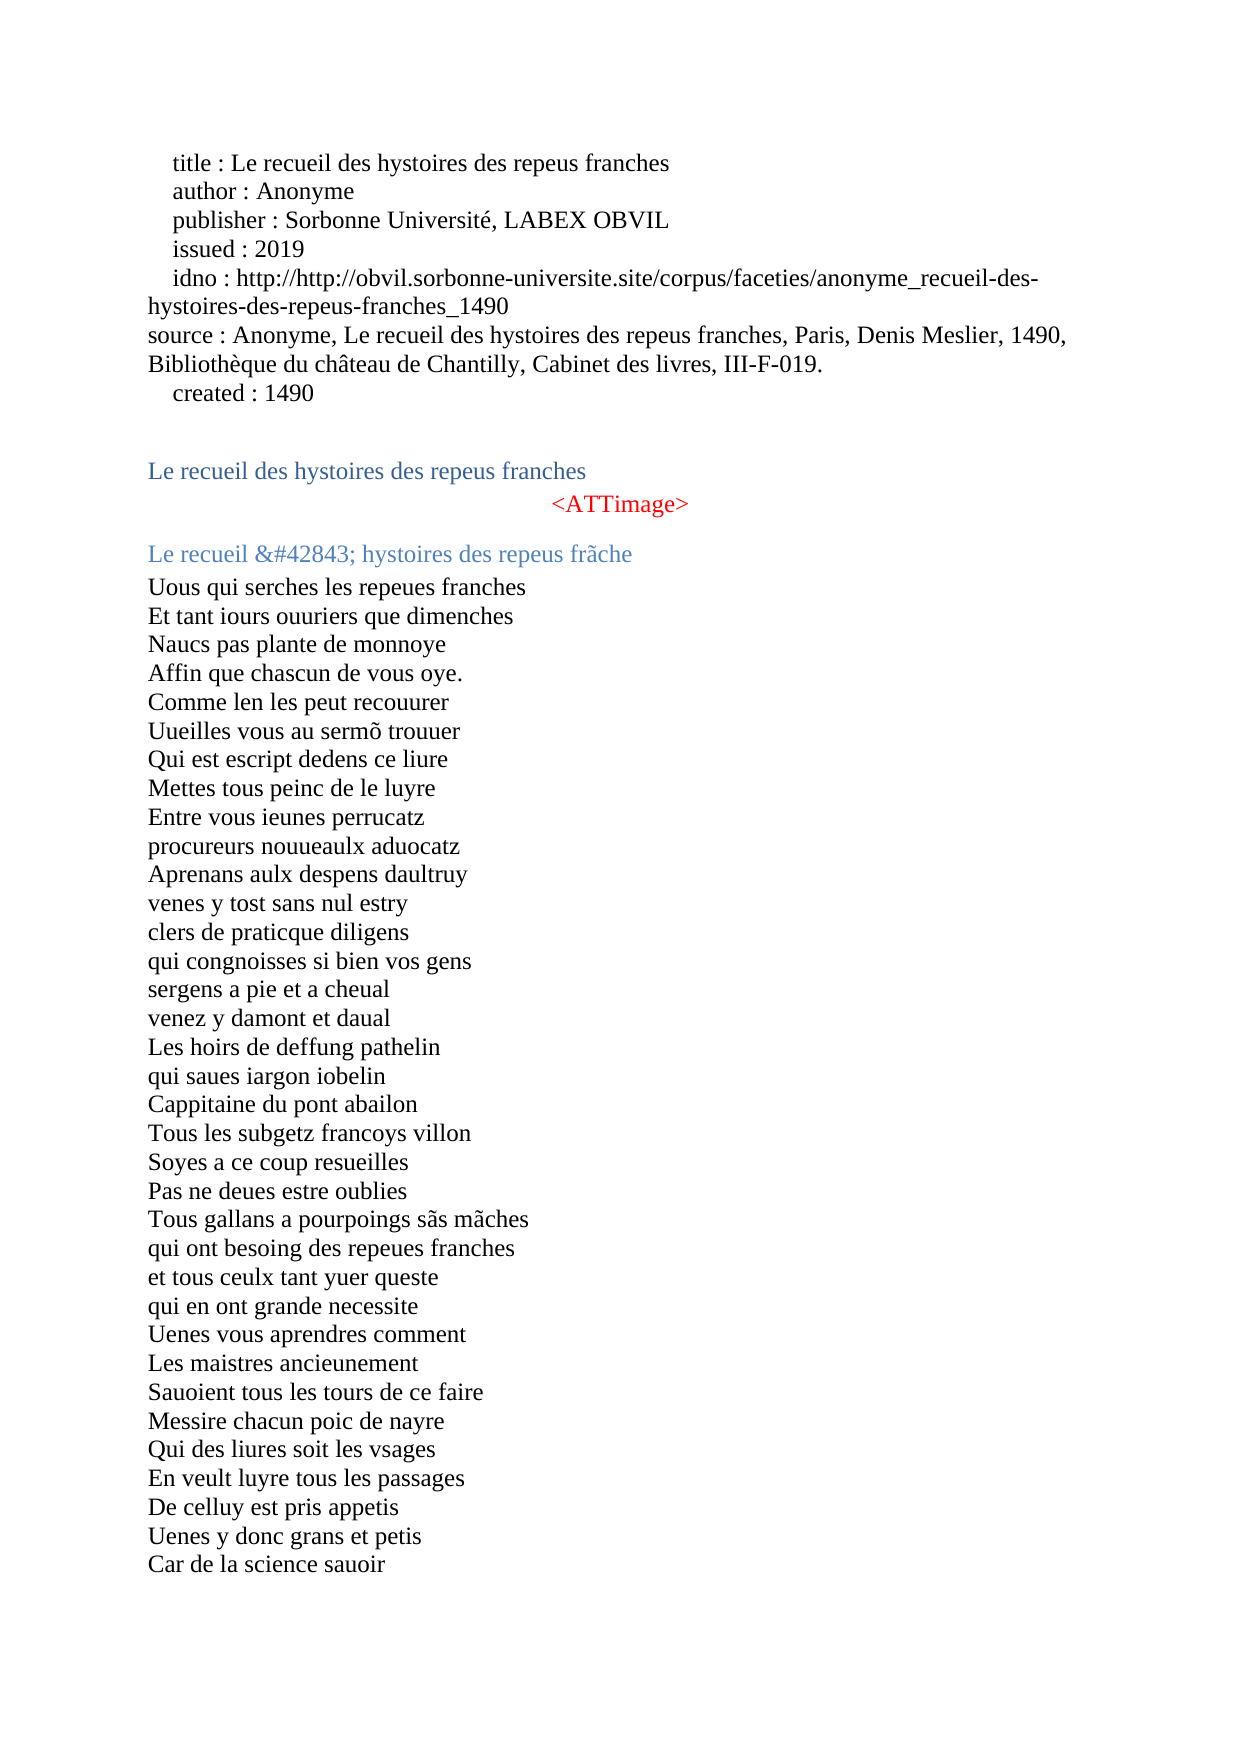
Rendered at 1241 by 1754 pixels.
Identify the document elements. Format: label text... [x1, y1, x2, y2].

subtitle Le recueil &#42843; hystoires des repeus frãche [148, 539, 1093, 568]
text issued : 2019 [148, 234, 1093, 263]
text idno : http://http://obvil.sorbonne-universite.site/corpus/faceties/anonyme_recueil-des-hystoires-des-repeus-franches_1490 [148, 263, 1093, 320]
text publisher : Sorbonne Université, LABEX OBVIL [148, 205, 1093, 234]
text Uous qui serches les repeues franches Et tant iours ouuriers que dimenches Naucs pas plante de monnoye Affin que chascun de vous oye. Comme len les peut recouurer Uueilles vous au sermõ trouuer Qui est escript dedens ce liure Mettes tous peinc de le luyre Entre vous ieunes perrucatz procureurs nouueaulx aduocatz Aprenans aulx despens daultruy venes y tost sans nul estry clers de praticque diligens qui congnoisses si bien vos gens sergens a pie et a cheual venez y damont et daual Les hoirs de deffung pathelin qui saues iargon iobelin Cappitaine du pont abailon Tous les subgetz francoys villon Soyes a ce coup resueilles Pas ne deues estre oublies Tous gallans a pourpoings sãs mãches qui ont besoing des repeues franches et tous ceulx tant yuer queste qui en ont grande necessite Uenes vous aprendres comment Les maistres ancieunement Sauoient tous les tours de ce faire Messire chacun poic de nayre Qui des liures soit les vsages En veult luyre tous les passages De celluy est pris appetis Uenes y donc grans et petis Car de la science sauoir [148, 572, 1093, 1578]
text source : Anonyme, Le recueil des hystoires des repeus franches, Paris, Denis Meslier, 1490, Bibliothèque du château de Chantilly, Cabinet des livres, III-F-019. [148, 320, 1093, 378]
subtitle Le recueil des hystoires des repeus franches [148, 456, 1093, 485]
text title : Le recueil des hystoires des repeus franches [148, 148, 1093, 176]
text <ATTimage> [148, 489, 1093, 518]
text created : 1490 [148, 378, 1093, 406]
text author : Anonyme [148, 176, 1093, 205]
